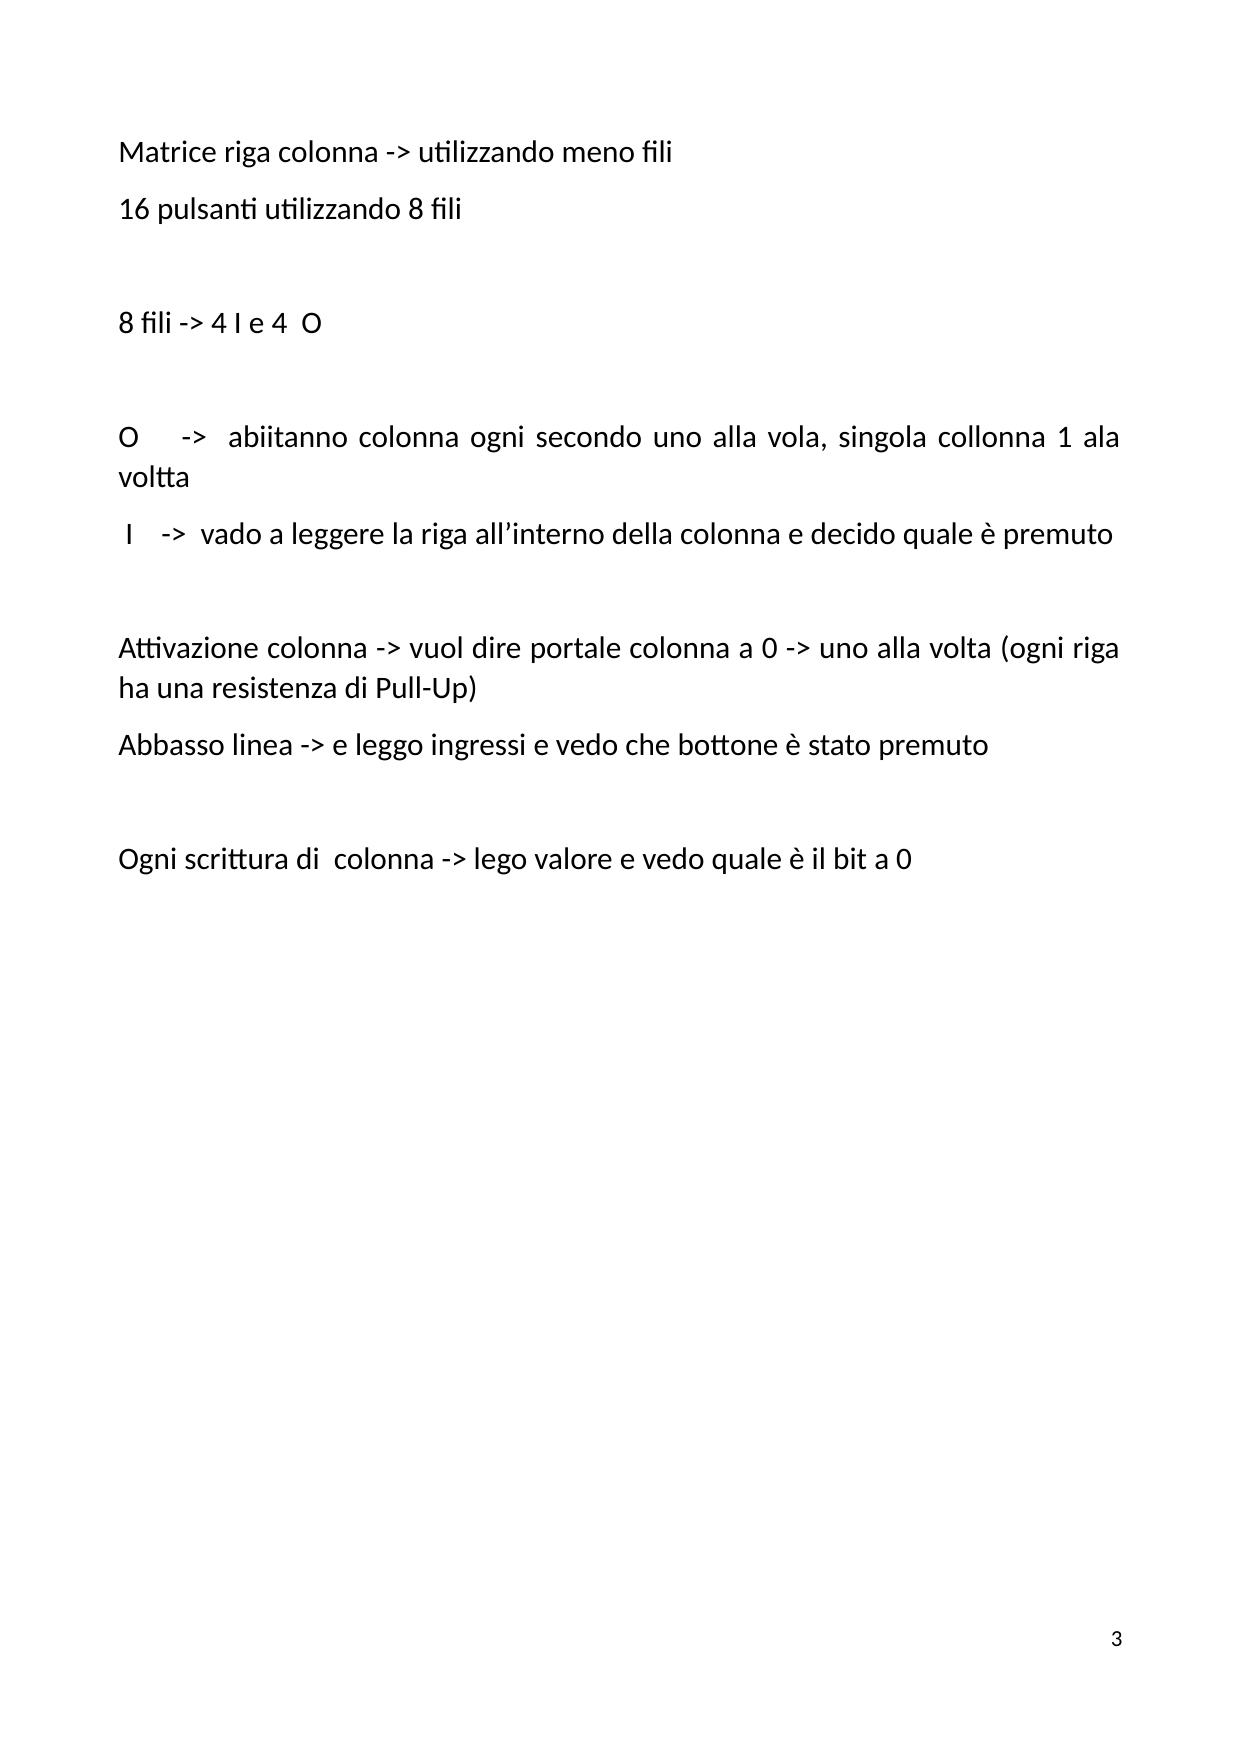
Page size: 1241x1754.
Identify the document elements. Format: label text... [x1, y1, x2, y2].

text Matrice riga colonna -> utilizzando meno fili [118, 132, 1122, 170]
text Abbasso linea -> e leggo ingressi e vedo che bottone è stato premuto [118, 725, 1122, 763]
text 8 fili -> 4 I e 4 O [118, 303, 1122, 341]
text Ogni scrittura di colonna -> lego valore e vedo quale è il bit a 0 [118, 839, 1122, 877]
text O -> abiitanno colonna ogni secondo uno alla vola, singola collonna 1 ala voltta [118, 417, 1122, 495]
text I -> vado a leggere la riga all’interno della colonna e decido quale è premuto [118, 514, 1122, 552]
text Attivazione colonna -> vuol dire portale colonna a 0 -> uno alla volta (ogni riga ha una resistenza di Pull-Up) [118, 628, 1122, 707]
text 16 pulsanti utilizzando 8 fili [118, 189, 1122, 227]
